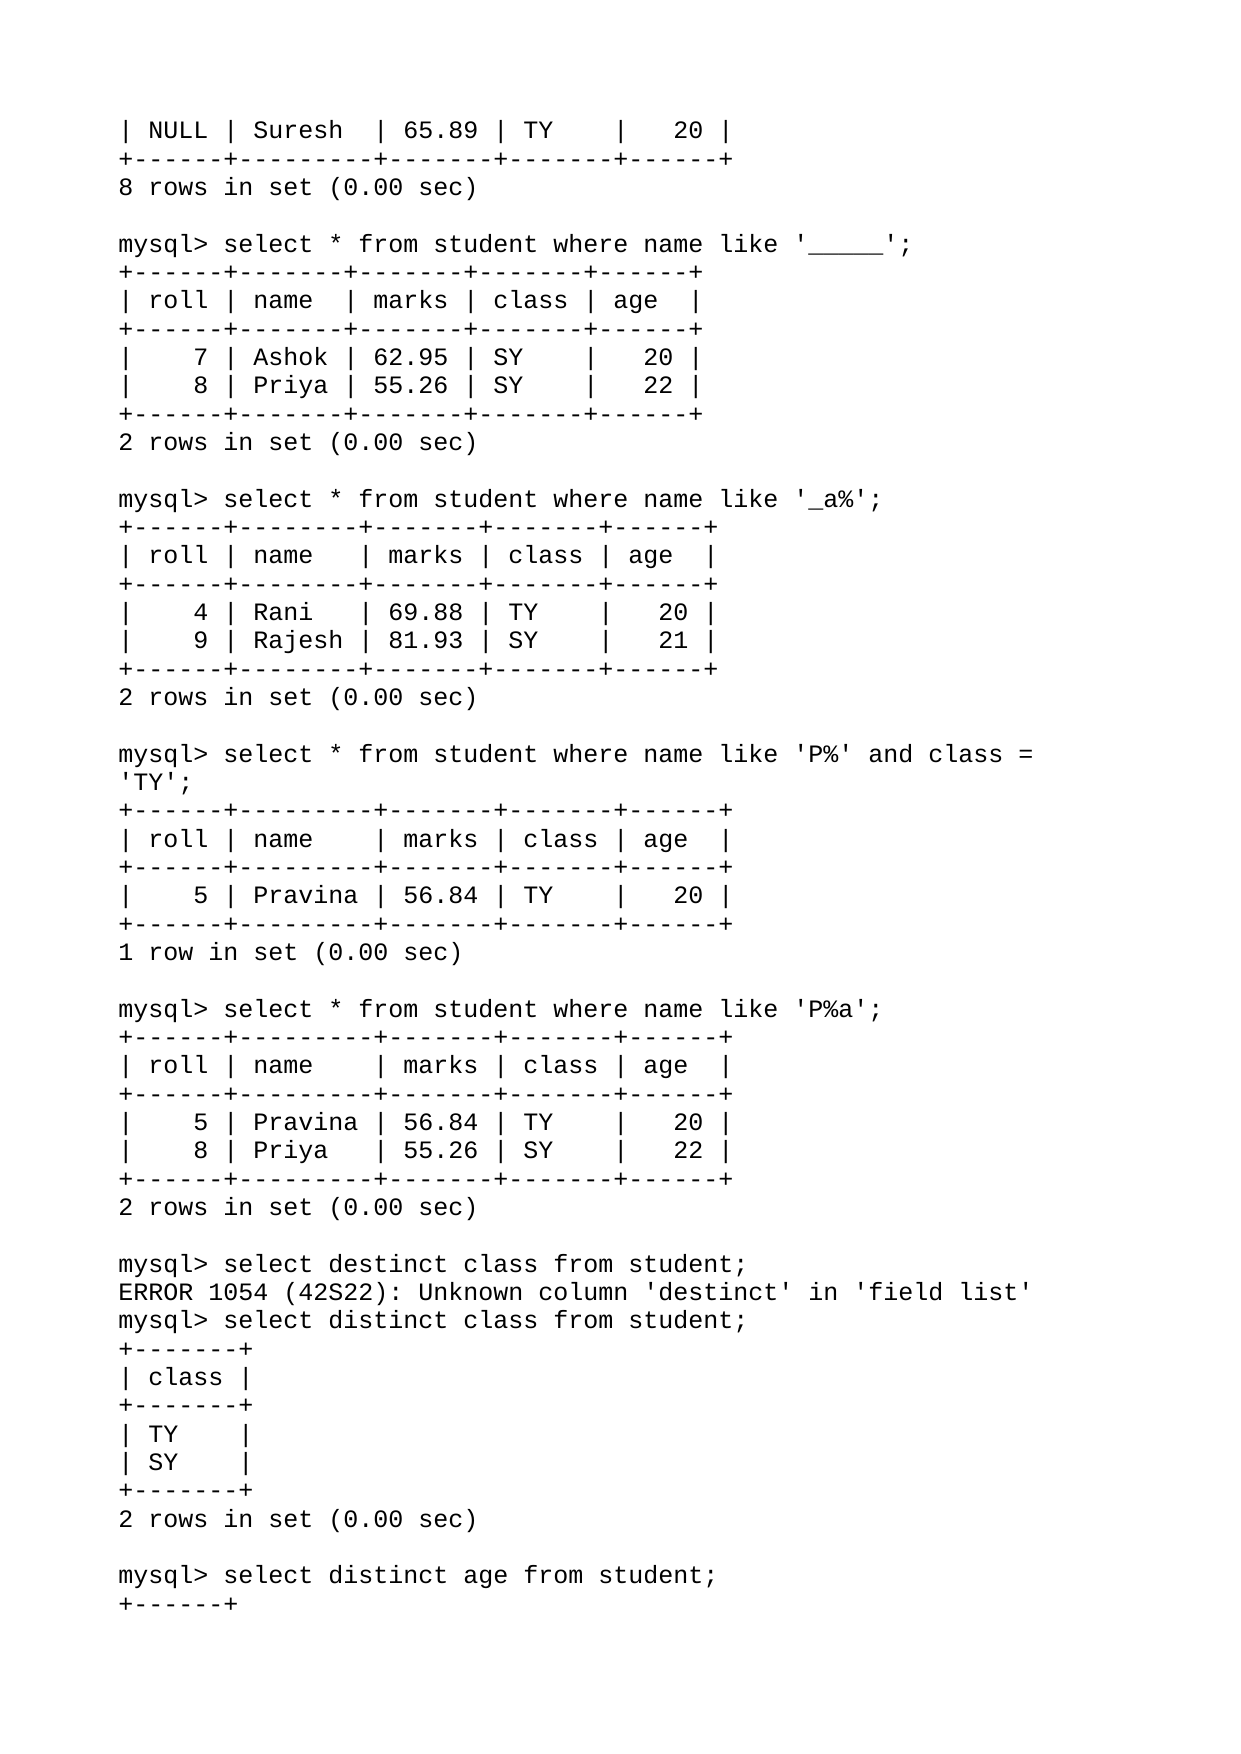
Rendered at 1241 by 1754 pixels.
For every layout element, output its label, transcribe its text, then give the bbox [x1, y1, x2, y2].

text +------+---------+-------+-------+------+ [118, 146, 1122, 175]
text +------+---------+-------+-------+------+ [118, 1025, 1122, 1053]
text | 5 | Pravina | 56.84 | TY | 20 | [118, 883, 1122, 911]
text 2 rows in set (0.00 sec) [118, 685, 1122, 713]
text +------+--------+-------+-------+------+ [118, 515, 1122, 543]
text +------+--------+-------+-------+------+ [118, 571, 1122, 600]
text 8 rows in set (0.00 sec) [118, 175, 1122, 203]
text 1 row in set (0.00 sec) [118, 940, 1122, 968]
text +------+ [118, 1591, 1122, 1620]
text +------+---------+-------+-------+------+ [118, 798, 1122, 826]
text ERROR 1054 (42S22): Unknown column 'destinct' in 'field list' [118, 1280, 1122, 1308]
text 2 rows in set (0.00 sec) [118, 1506, 1122, 1535]
text | class | [118, 1365, 1122, 1393]
text | 7 | Ashok | 62.95 | SY | 20 | [118, 345, 1122, 373]
text mysql> select * from student where name like 'P%' and class = 'TY'; [118, 741, 1122, 798]
text mysql> select distinct class from student; [118, 1308, 1122, 1336]
text +-------+ [118, 1478, 1122, 1506]
text | roll | name | marks | class | age | [118, 543, 1122, 571]
text +-------+ [118, 1393, 1122, 1421]
text mysql> select distinct age from student; [118, 1563, 1122, 1591]
text | SY | [118, 1450, 1122, 1478]
text | 4 | Rani | 69.88 | TY | 20 | [118, 600, 1122, 628]
text +------+-------+-------+-------+------+ [118, 316, 1122, 345]
text | roll | name | marks | class | age | [118, 288, 1122, 316]
text | roll | name | marks | class | age | [118, 1053, 1122, 1081]
text +------+---------+-------+-------+------+ [118, 1166, 1122, 1195]
text 2 rows in set (0.00 sec) [118, 430, 1122, 458]
text mysql> select destinct class from student; [118, 1251, 1122, 1280]
text | roll | name | marks | class | age | [118, 826, 1122, 855]
text +-------+ [118, 1336, 1122, 1365]
text | NULL | Suresh | 65.89 | TY | 20 | [118, 118, 1122, 146]
text | TY | [118, 1421, 1122, 1450]
text | 5 | Pravina | 56.84 | TY | 20 | [118, 1110, 1122, 1138]
text mysql> select * from student where name like '_a%'; [118, 486, 1122, 515]
text +------+-------+-------+-------+------+ [118, 401, 1122, 430]
text +------+---------+-------+-------+------+ [118, 855, 1122, 883]
text +------+---------+-------+-------+------+ [118, 1081, 1122, 1110]
text mysql> select * from student where name like 'P%a'; [118, 996, 1122, 1025]
text 2 rows in set (0.00 sec) [118, 1195, 1122, 1223]
text | 8 | Priya | 55.26 | SY | 22 | [118, 373, 1122, 401]
text +------+--------+-------+-------+------+ [118, 656, 1122, 685]
text +------+---------+-------+-------+------+ [118, 911, 1122, 940]
text | 8 | Priya | 55.26 | SY | 22 | [118, 1138, 1122, 1166]
text | 9 | Rajesh | 81.93 | SY | 21 | [118, 628, 1122, 656]
text mysql> select * from student where name like '_____'; [118, 231, 1122, 260]
text +------+-------+-------+-------+------+ [118, 260, 1122, 288]
